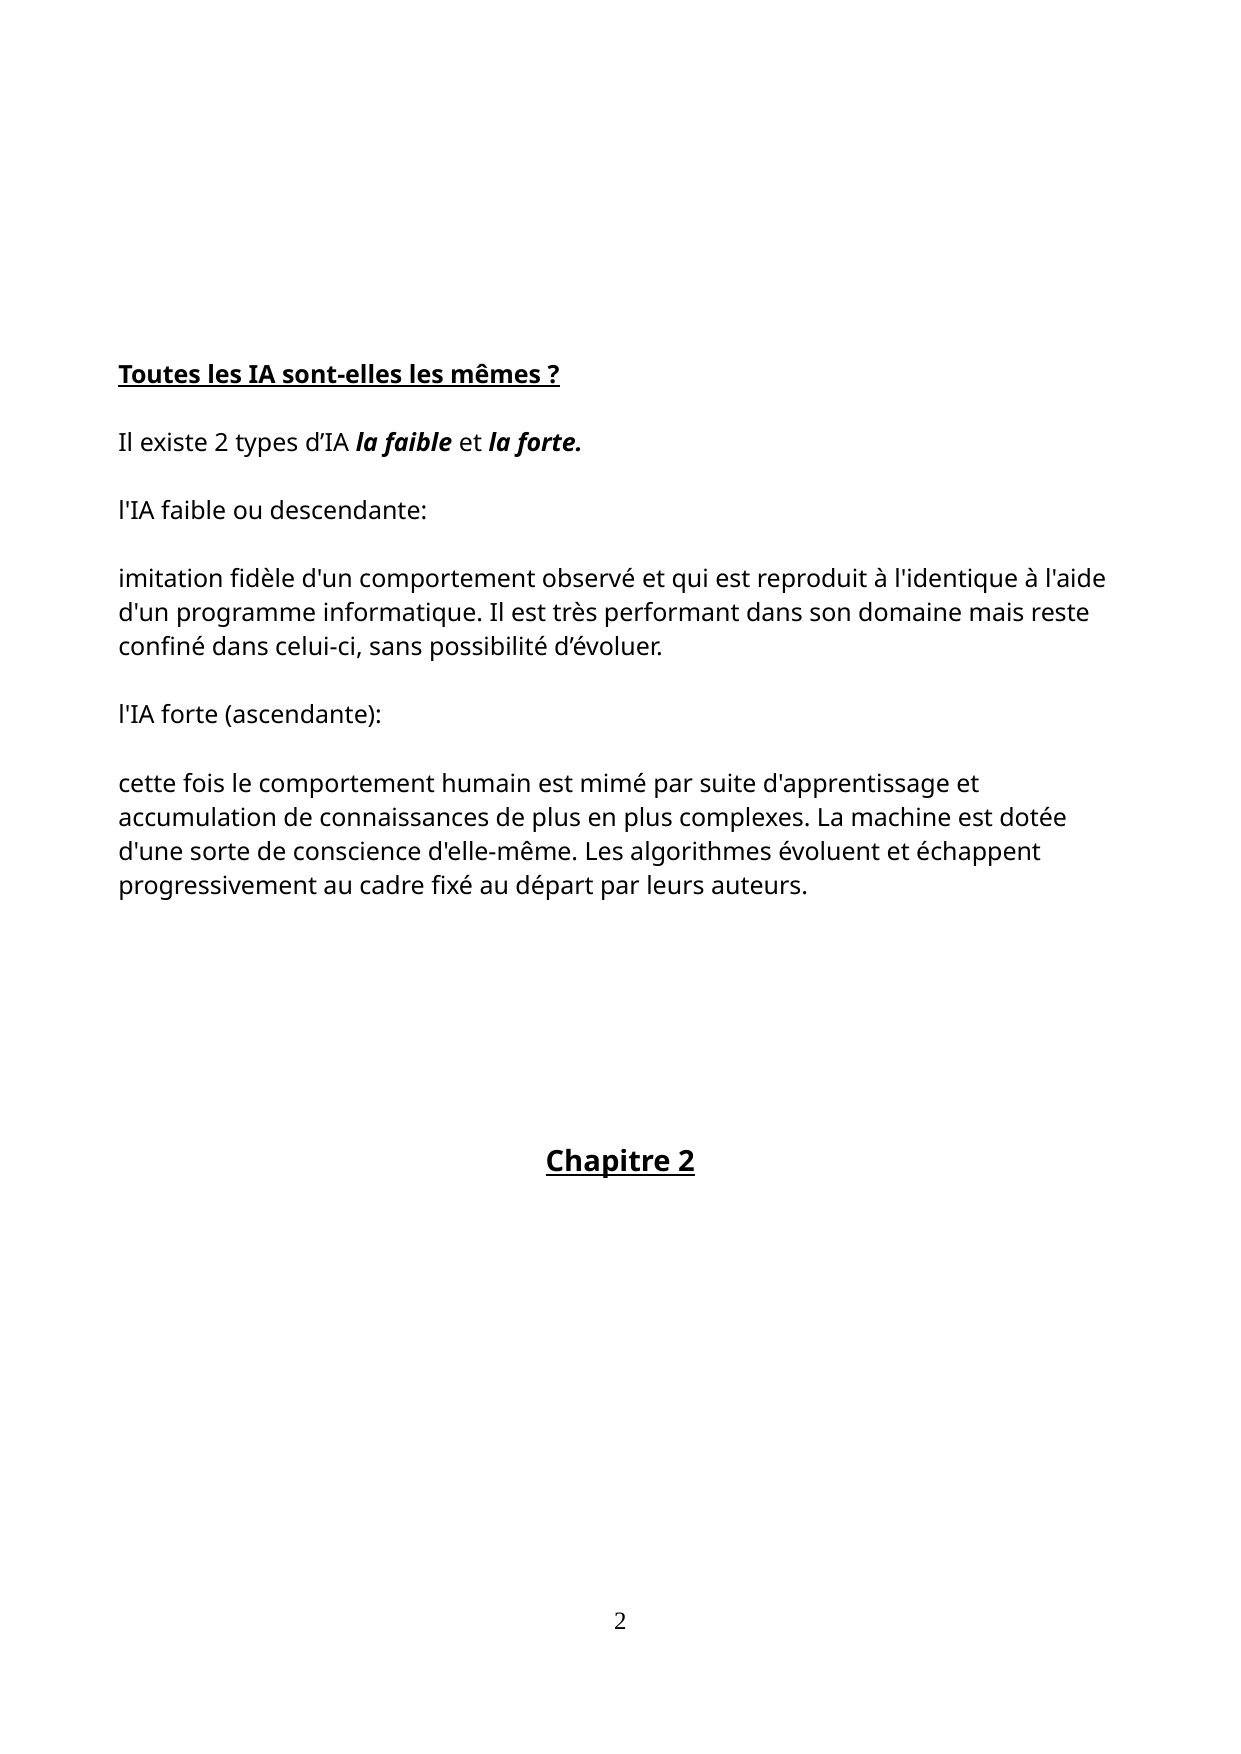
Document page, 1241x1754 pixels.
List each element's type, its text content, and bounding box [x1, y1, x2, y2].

text Il existe 2 types d’IA la faible et la forte. [118, 425, 1122, 459]
text imitation fidèle d'un comportement observé et qui est reproduit à l'identique à l'aide d'un programme informatique. Il est très performant dans son domaine mais reste confiné dans celui-ci, sans possibilité d’évoluer. [118, 561, 1122, 663]
text Toutes les IA sont-elles les mêmes ? [118, 357, 1122, 391]
text l'IA faible ou descendante: [118, 493, 1122, 527]
text cette fois le comportement humain est mimé par suite d'apprentissage et accumulation de connaissances de plus en plus complexes. La machine est dotée d'une sorte de conscience d'elle-même. Les algorithmes évoluent et échappent progressivement au cadre fixé au départ par leurs auteurs. [118, 765, 1122, 902]
text Chapitre 2 [118, 1140, 1122, 1180]
text l'IA forte (ascendante): [118, 697, 1122, 731]
